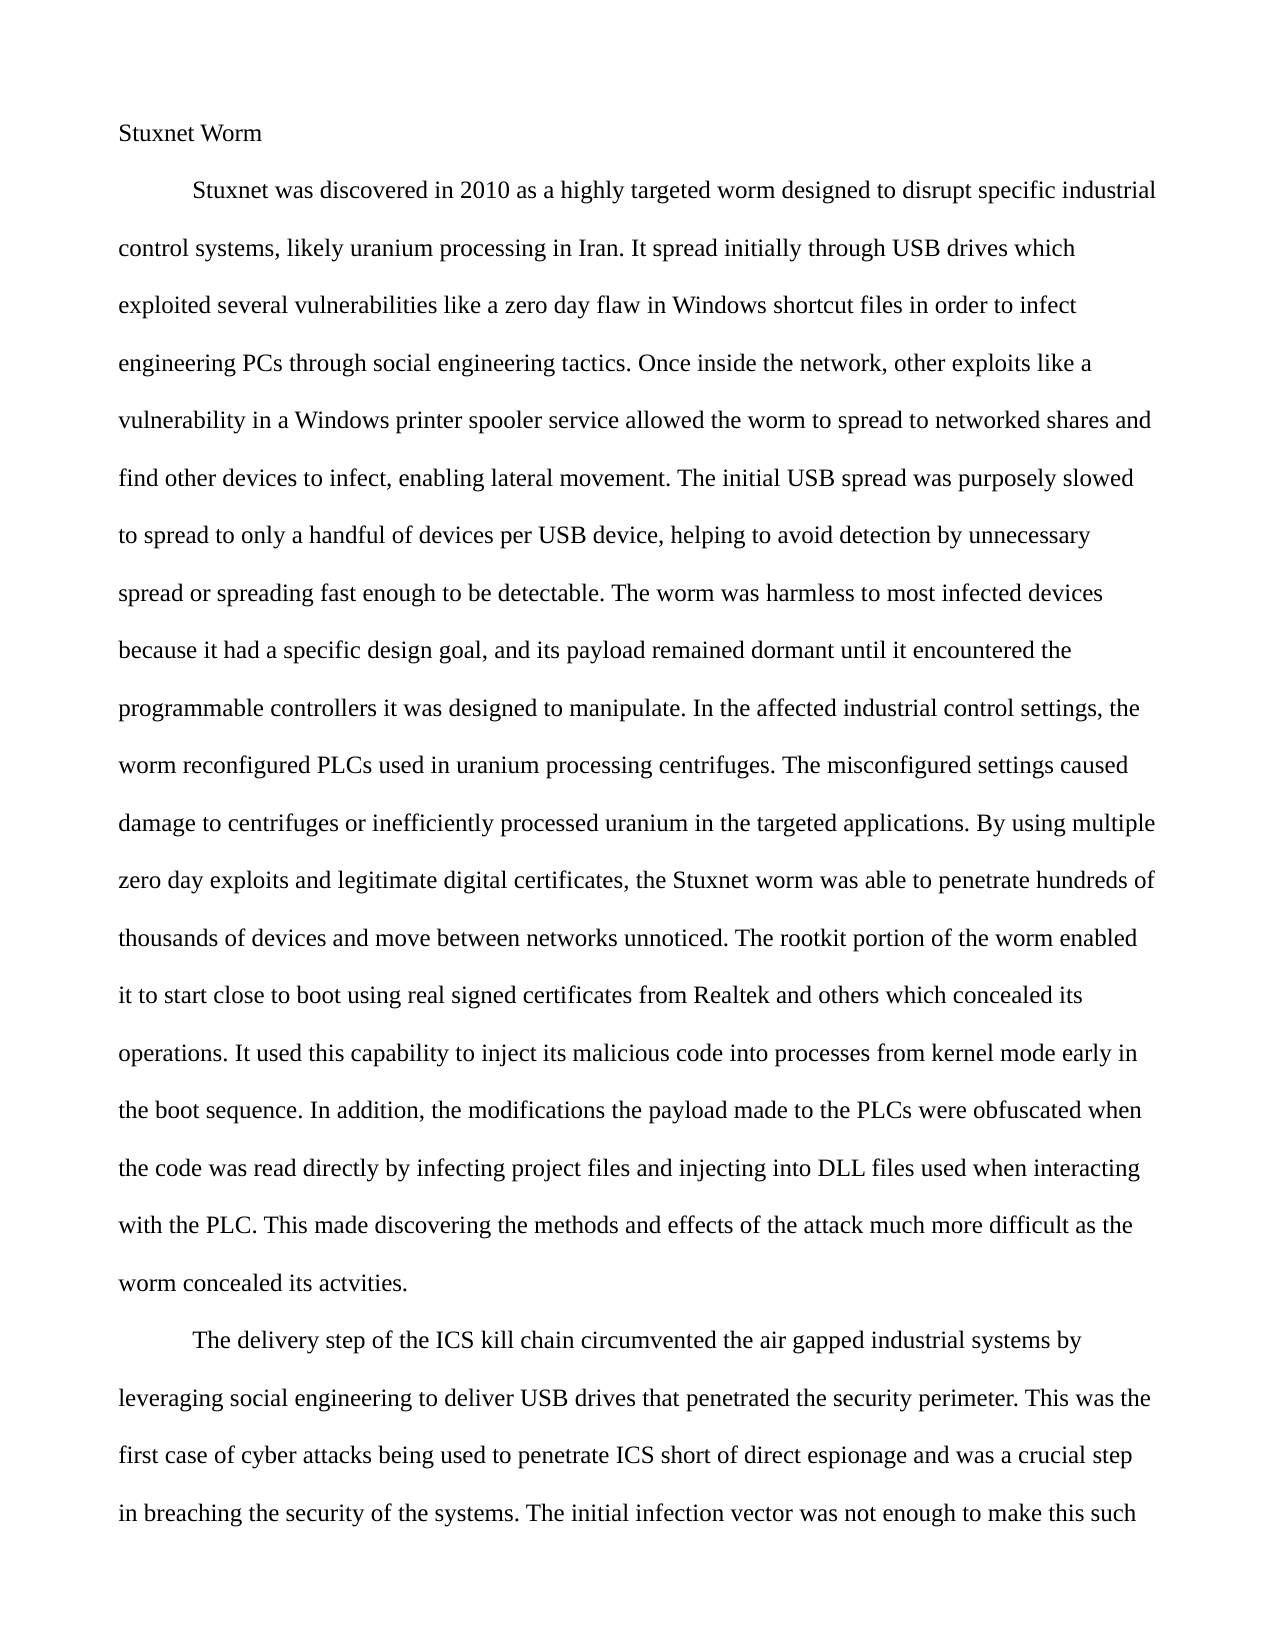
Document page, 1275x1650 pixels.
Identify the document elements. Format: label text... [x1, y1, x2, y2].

text Stuxnet Worm [118, 118, 1157, 147]
text The delivery step of the ICS kill chain circumvented the air gapped industrial systems by leveraging social engineering to deliver USB drives that penetrated the security perimeter. This was the first case of cyber attacks being used to penetrate ICS short of direct espionage and was a crucial step in breaching the security of the systems. The initial infection vector was not enough to make this such [118, 1326, 1157, 1527]
text Stuxnet was discovered in 2010 as a highly targeted worm designed to disrupt specific industrial control systems, likely uranium processing in Iran. It spread initially through USB drives which exploited several vulnerabilities like a zero day flaw in Windows shortcut files in order to infect engineering PCs through social engineering tactics. Once inside the network, other exploits like a vulnerability in a Windows printer spooler service allowed the worm to spread to networked shares and find other devices to infect, enabling lateral movement. The initial USB spread was purposely slowed to spread to only a handful of devices per USB device, helping to avoid detection by unnecessary spread or spreading fast enough to be detectable. The worm was harmless to most infected devices because it had a specific design goal, and its payload remained dormant until it encountered the programmable controllers it was designed to manipulate. In the affected industrial control settings, the worm reconfigured PLCs used in uranium processing centrifuges. The misconfigured settings caused damage to centrifuges or inefficiently processed uranium in the targeted applications. By using multiple zero day exploits and legitimate digital certificates, the Stuxnet worm was able to penetrate hundreds of thousands of devices and move between networks unnoticed. The rootkit portion of the worm enabled it to start close to boot using real signed certificates from Realtek and others which concealed its operations. It used this capability to inject its malicious code into processes from kernel mode early in the boot sequence. In addition, the modifications the payload made to the PLCs were obfuscated when the code was read directly by infecting project files and injecting into DLL files used when interacting with the PLC. This made discovering the methods and effects of the attack much more difficult as the worm concealed its actvities. [118, 176, 1157, 1297]
